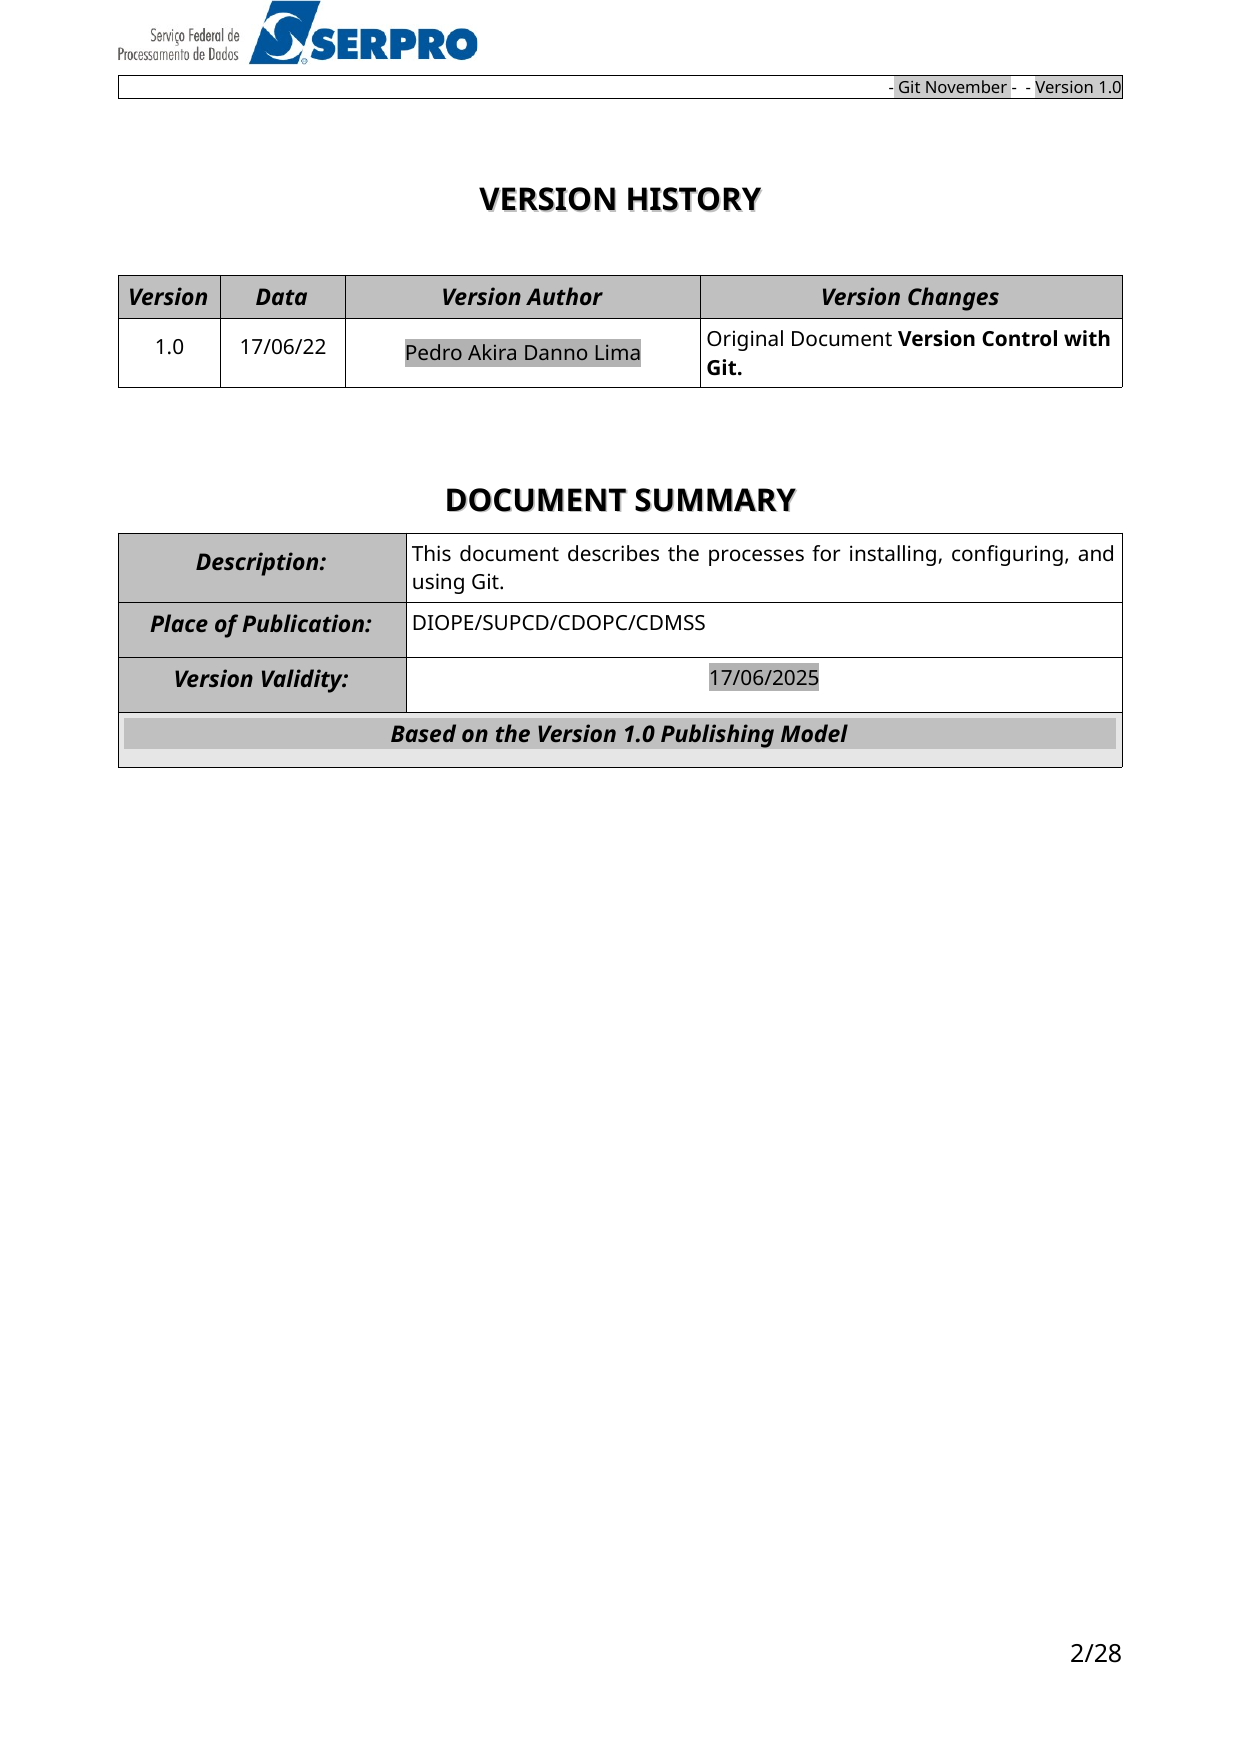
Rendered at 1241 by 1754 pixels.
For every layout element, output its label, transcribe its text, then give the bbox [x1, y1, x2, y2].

table_header Version Changes [701, 276, 1122, 318]
table_header Version [119, 276, 220, 318]
table_cell Version Validity: [119, 658, 406, 712]
table_cell 1.0 [119, 319, 220, 387]
table_cell Original Document Version Control with Git. [701, 319, 1122, 387]
table_cell 17/06/22 [221, 319, 345, 387]
table_header This document describes the processes for installing, configuring, and using Git. [407, 534, 1122, 602]
table_cell Pedro Akira Danno Lima [346, 319, 700, 387]
table_cell DIOPE/SUPCD/CDOPC/CDMSS [407, 603, 1122, 657]
title DOCUMENT SUMMARY [118, 478, 1122, 520]
table_header Data [221, 276, 345, 318]
table_cell 17/06/2025 [407, 658, 1122, 712]
title VERSION HISTORY [118, 177, 1122, 220]
table_header Version Author [346, 276, 700, 318]
table_header Description: [119, 534, 406, 602]
table_cell Based on the Version 1.0 Publishing Model [119, 713, 1122, 767]
table_cell Place of Publication: [119, 603, 406, 657]
